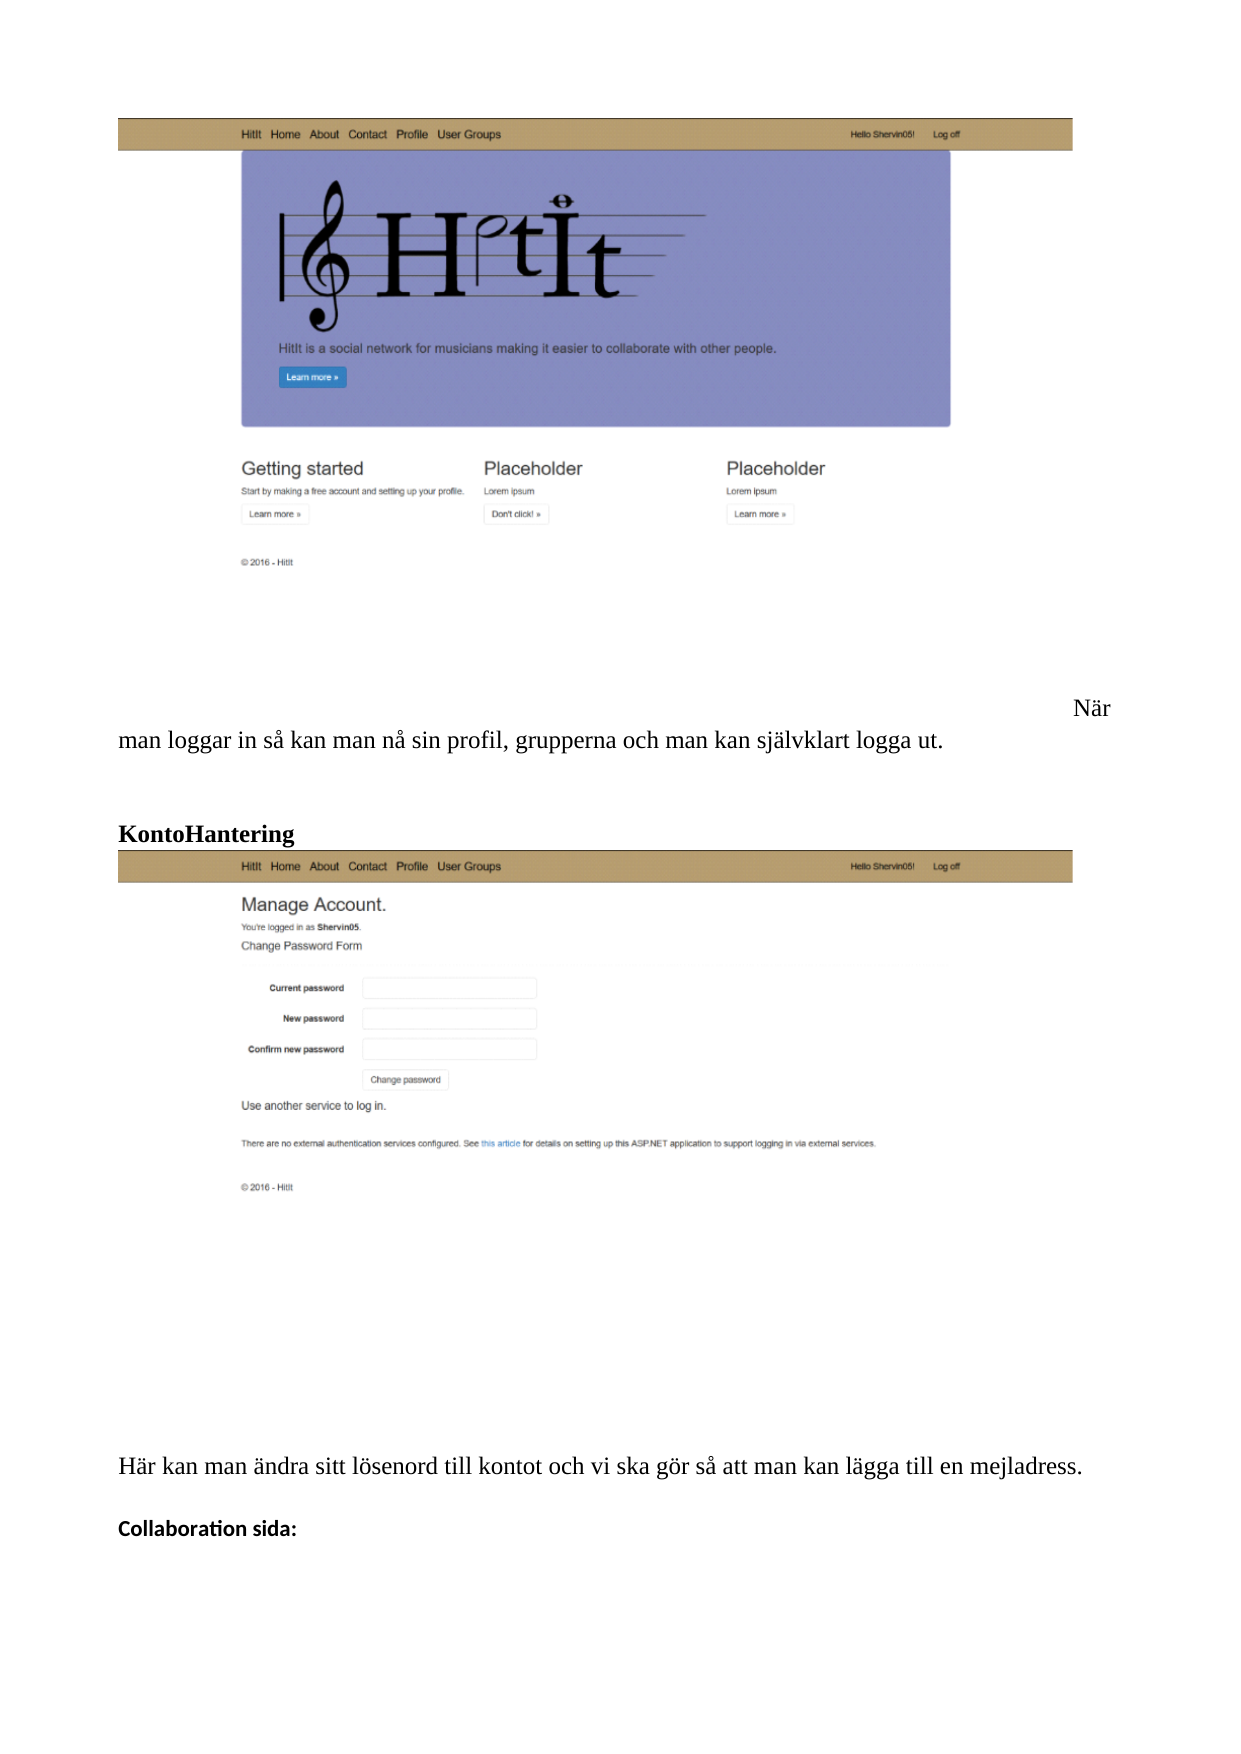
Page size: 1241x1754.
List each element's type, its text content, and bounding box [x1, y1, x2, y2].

text Collaboration sida: [118, 1514, 1122, 1542]
text Här kan man ändra sitt lösenord till kontot och vi ska gör så att man kan lägga till en mejladress. [118, 1451, 1122, 1480]
text KontoHantering [118, 819, 1122, 847]
text När man loggar in så kan man nå sin profil, grupperna och man kan självklart logga ut. [118, 118, 1122, 753]
